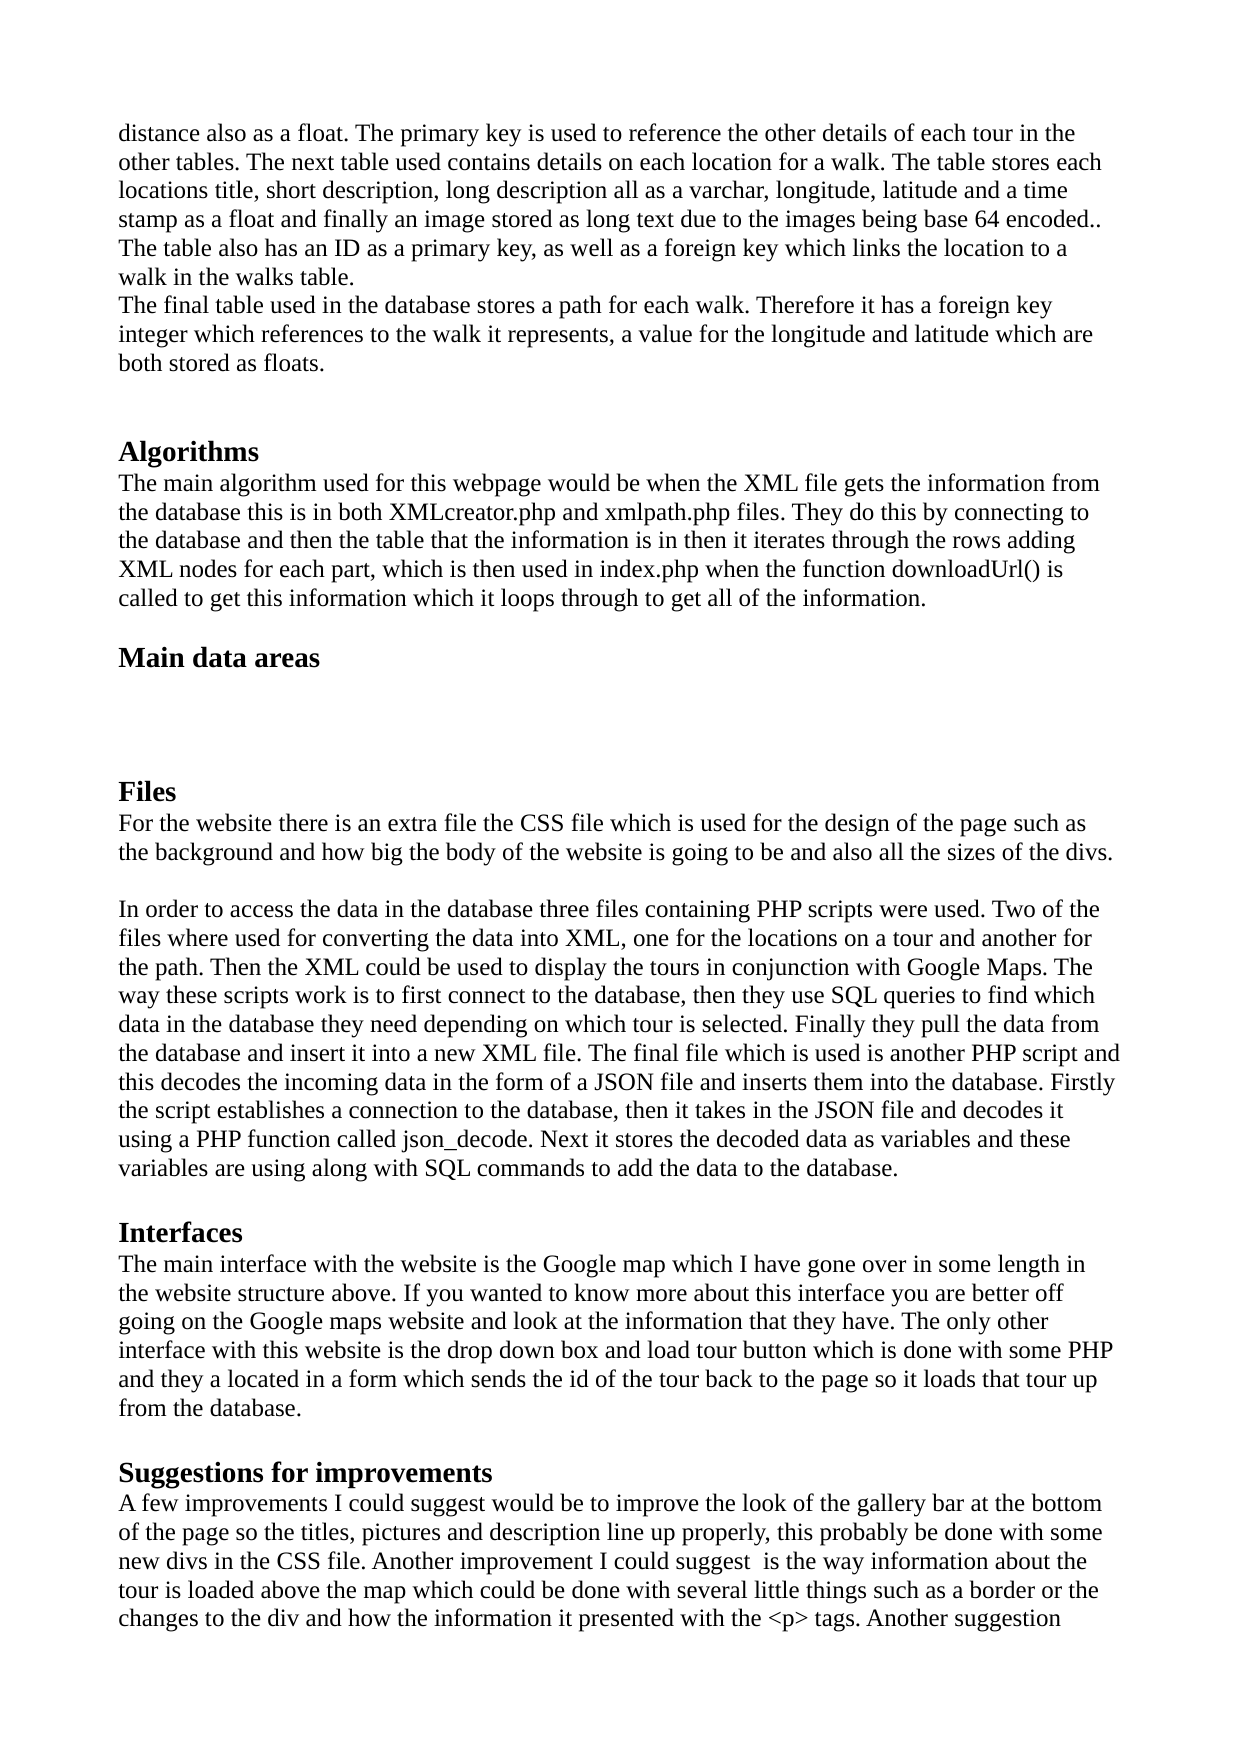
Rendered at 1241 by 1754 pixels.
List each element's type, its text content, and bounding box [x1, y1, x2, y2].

text For the website there is an extra file the CSS file which is used for the design of the page such as the background and how big the body of the website is going to be and also all the sizes of the divs. [118, 808, 1122, 866]
text Algorithms [118, 434, 1122, 468]
text The main interface with the website is the Google map which I have gone over in some length in the website structure above. If you wanted to know more about this interface you are better off going on the Google maps website and look at the information that they have. The only other interface with this website is the drop down box and load tour button which is done with some PHP and they a located in a form which sends the id of the tour back to the page so it loads that tour up from the database. [118, 1249, 1122, 1421]
text Main data areas [118, 640, 1122, 674]
text In order to access the data in the database three files containing PHP scripts were used. Two of the files where used for converting the data into XML, one for the locations on a tour and another for the path. Then the XML could be used to display the tours in conjunction with Google Maps. The way these scripts work is to first connect to the database, then they use SQL queries to find which data in the database they need depending on which tour is selected. Finally they pull the data from the database and insert it into a new XML file. The final file which is used is another PHP script and this decodes the incoming data in the form of a JSON file and inserts them into the database. Firstly the script establishes a connection to the database, then it takes in the JSON file and decodes it using a PHP function called json_decode. Next it stores the decoded data as variables and these variables are using along with SQL commands to add the data to the database. [118, 894, 1122, 1182]
text Suggestions for improvements [118, 1455, 1122, 1488]
text distance also as a float. The primary key is used to reference the other details of each tour in the other tables. The next table used contains details on each location for a walk. The table stores each locations title, short description, long description all as a varchar, longitude, latitude and a time stamp as a float and finally an image stored as long text due to the images being base 64 encoded.. The table also has an ID as a primary key, as well as a foreign key which links the location to a walk in the walks table. The final table used in the database stores a path for each walk. Therefore it has a foreign key integer which references to the walk it represents, a value for the longitude and latitude which are both stored as floats. [118, 118, 1122, 377]
text The main algorithm used for this webpage would be when the XML file gets the information from the database this is in both XMLcreator.php and xmlpath.php files. They do this by connecting to the database and then the table that the information is in then it iterates through the rows adding XML nodes for each part, which is then used in index.php when the function downloadUrl() is called to get this information which it loops through to get all of the information. [118, 468, 1122, 612]
text A few improvements I could suggest would be to improve the look of the gallery bar at the bottom of the page so the titles, pictures and description line up properly, this probably be done with some new divs in the CSS file. Another improvement I could suggest is the way information about the tour is loaded above the map which could be done with several little things such as a border or the changes to the div and how the information it presented with the <p> tags. Another suggestion [118, 1488, 1122, 1632]
text Interfaces [118, 1215, 1122, 1249]
text Files [118, 774, 1122, 808]
